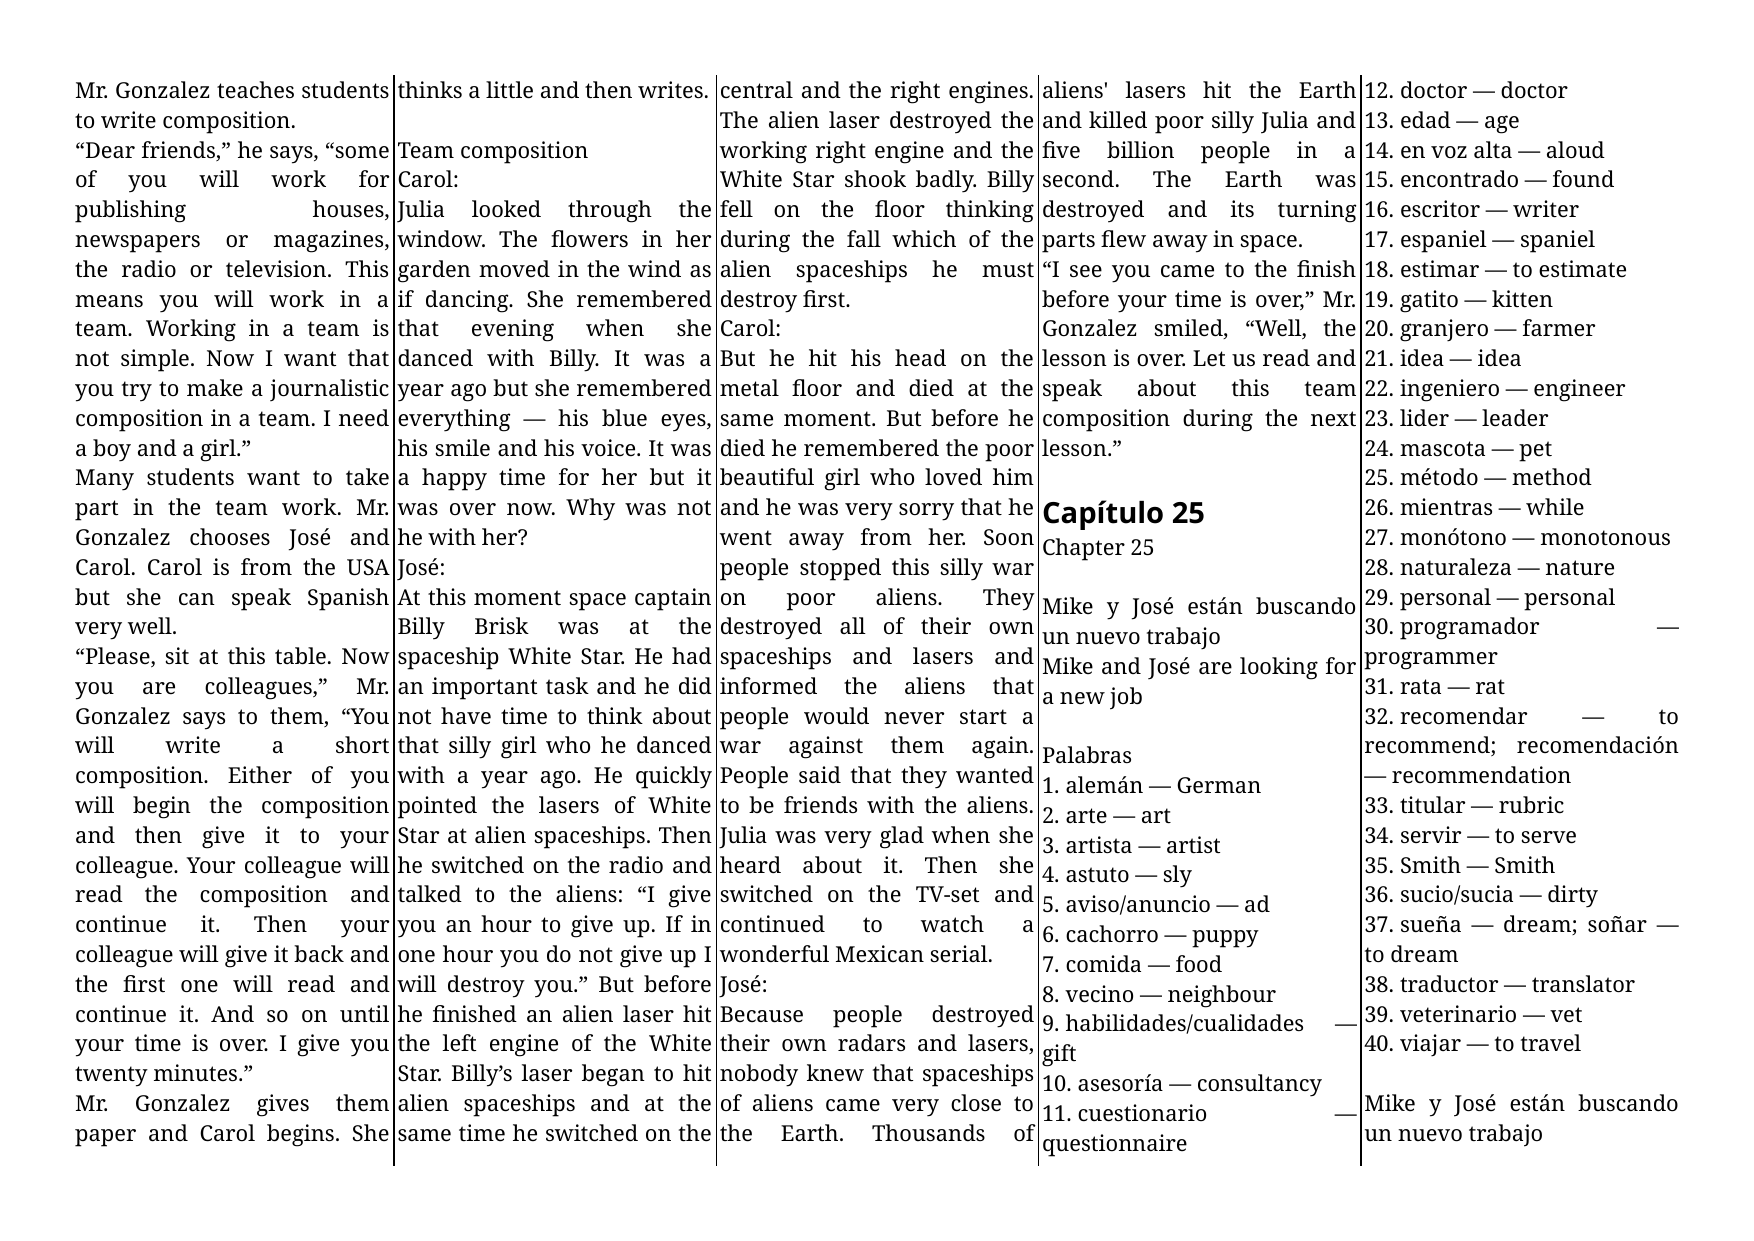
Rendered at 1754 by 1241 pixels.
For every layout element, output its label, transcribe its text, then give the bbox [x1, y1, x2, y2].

text 23. lider — leader [1364, 403, 1679, 432]
text 18. estimar — to estimate [1364, 254, 1679, 283]
text Mr. Gonzalez teaches students to write composition. [75, 75, 390, 134]
text Mike y José están buscando un nuevo trabajo [1364, 1088, 1679, 1147]
text 4. astuto — sly [1042, 859, 1357, 889]
text Chapter 25 [1042, 532, 1357, 562]
text 15. encontrado — found [1364, 164, 1679, 194]
text 21. idea — idea [1364, 343, 1679, 373]
text At this moment space captain Billy Brisk was at the spaceship White Star. He had an important task and he did not have time to think about that silly girl who he danced with a year ago. He quickly pointed the lasers of White Star at alien spaceships. Then he switched on the radio and talked to the aliens: “I give you an hour to give up. If in one hour you do not give up I will destroy you.” But before he finished an alien laser hit the left engine of the White Star. Billy’s laser began to hit alien spaceships and at the same time he switched on the [397, 581, 712, 1147]
text 37. sueña — dream; soñar — to dream [1364, 909, 1679, 969]
text 26. mientras — while [1364, 492, 1679, 522]
text 39. veterinario — vet [1364, 998, 1679, 1028]
text Because people destroyed their own radars and lasers, nobody knew that spaceships of aliens came very close to the Earth. Thousands of [719, 998, 1034, 1147]
text 31. rata — rat [1364, 671, 1679, 701]
text 40. viajar — to travel [1364, 1028, 1679, 1058]
text 14. en voz alta — aloud [1364, 134, 1679, 164]
text 35. Smith — Smith [1364, 849, 1679, 879]
text 3. artista — artist [1042, 830, 1357, 859]
text 11. cuestionario — questionnaire [1042, 1098, 1357, 1157]
text Mike and José are looking for a new job [1042, 651, 1357, 711]
text “I see you came to the finish before your time is over,” Mr. Gonzalez smiled, “Well, the lesson is over. Let us read and speak about this team composition during the next lesson.” [1042, 254, 1357, 462]
text 5. aviso/anuncio — ad [1042, 889, 1357, 919]
text 2. arte — art [1042, 800, 1357, 830]
text 16. escritor — writer [1364, 194, 1679, 224]
text 27. monótono — monotonous [1364, 522, 1679, 552]
text Team composition [397, 134, 712, 164]
text 6. cachorro — puppy [1042, 919, 1357, 949]
text 1. alemán — German [1042, 770, 1357, 800]
text 28. naturaleza — nature [1364, 552, 1679, 581]
text Mr. Gonzalez gives them paper and Carol begins. She [75, 1088, 390, 1147]
text 13. edad — age [1364, 105, 1679, 134]
text 7. comida — food [1042, 949, 1357, 979]
text Mike y José están buscando un nuevo trabajo [1042, 591, 1357, 651]
text central and the right engines. The alien laser destroyed the working right engine and the White Star shook badly. Billy fell on the floor thinking during the fall which of the alien spaceships he must destroy first. [719, 75, 1034, 313]
text 36. sucio/sucia — dirty [1364, 879, 1679, 909]
text “Please, sit at this table. Now you are colleagues,” Mr. Gonzalez says to them, “You will write a short composition. Either of you will begin the composition and then give it to your colleague. Your colleague will read the composition and continue it. Then your colleague will give it back and the first one will read and continue it. And so on until your time is over. I give you twenty minutes.” [75, 641, 390, 1088]
text 8. vecino — neighbour [1042, 979, 1357, 1008]
text 10. asesoría — consultancy [1042, 1068, 1357, 1098]
text 33. titular — rubric [1364, 790, 1679, 820]
text 29. personal — personal [1364, 581, 1679, 611]
text 20. granjero — farmer [1364, 313, 1679, 343]
text 38. traductor — translator [1364, 969, 1679, 998]
text 19. gatito — kitten [1364, 283, 1679, 313]
text Carol: [397, 164, 712, 194]
text Julia looked through the window. The flowers in her garden moved in the wind as if dancing. She remembered that evening when she danced with Billy. It was a year ago but she remembered everything — his blue eyes, his smile and his voice. It was a happy time for her but it was over now. Why was not he with her? [397, 194, 712, 552]
text But he hit his head on the metal floor and died at the same moment. But before he died he remembered the poor beautiful girl who loved him and he was very sorry that he went away from her. Soon people stopped this silly war on poor aliens. They destroyed all of their own spaceships and lasers and informed the aliens that people would never start a war against them again. People said that they wanted to be friends with the aliens. Julia was very glad when she heard about it. Then she switched on the TV-set and continued to watch a wonderful Mexican serial. [719, 343, 1034, 969]
text 9. habilidades/cualidades — gift [1042, 1008, 1357, 1068]
text 32. recomendar — to recommend; recomendación — recommendation [1364, 701, 1679, 790]
text 12. doctor — doctor [1364, 75, 1679, 105]
text 24. mascota — pet [1364, 432, 1679, 462]
subtitle Capítulo 25 [1042, 492, 1357, 532]
text aliens' lasers hit the Earth and killed poor silly Julia and five billion people in a second. The Earth was destroyed and its turning parts flew away in space. [1042, 75, 1357, 254]
text José: [719, 969, 1034, 998]
text 22. ingeniero — engineer [1364, 373, 1679, 403]
text 34. servir — to serve [1364, 820, 1679, 849]
text José: [397, 552, 712, 581]
text Many students want to take part in the team work. Mr. Gonzalez chooses José and Carol. Carol is from the USA but she can speak Spanish very well. [75, 462, 390, 641]
text thinks a little and then writes. [397, 75, 712, 105]
text 17. espaniel — spaniel [1364, 224, 1679, 254]
text “Dear friends,” he says, “some of you will work for publishing houses, newspapers or magazines, the radio or television. This means you will work in a team. Working in a team is not simple. Now I want that you try to make a journalistic composition in a team. I need a boy and a girl.” [75, 134, 390, 462]
text Carol: [719, 313, 1034, 343]
text Palabras [1042, 740, 1357, 770]
text 30. programador — programmer [1364, 611, 1679, 671]
text 25. método — method [1364, 462, 1679, 492]
